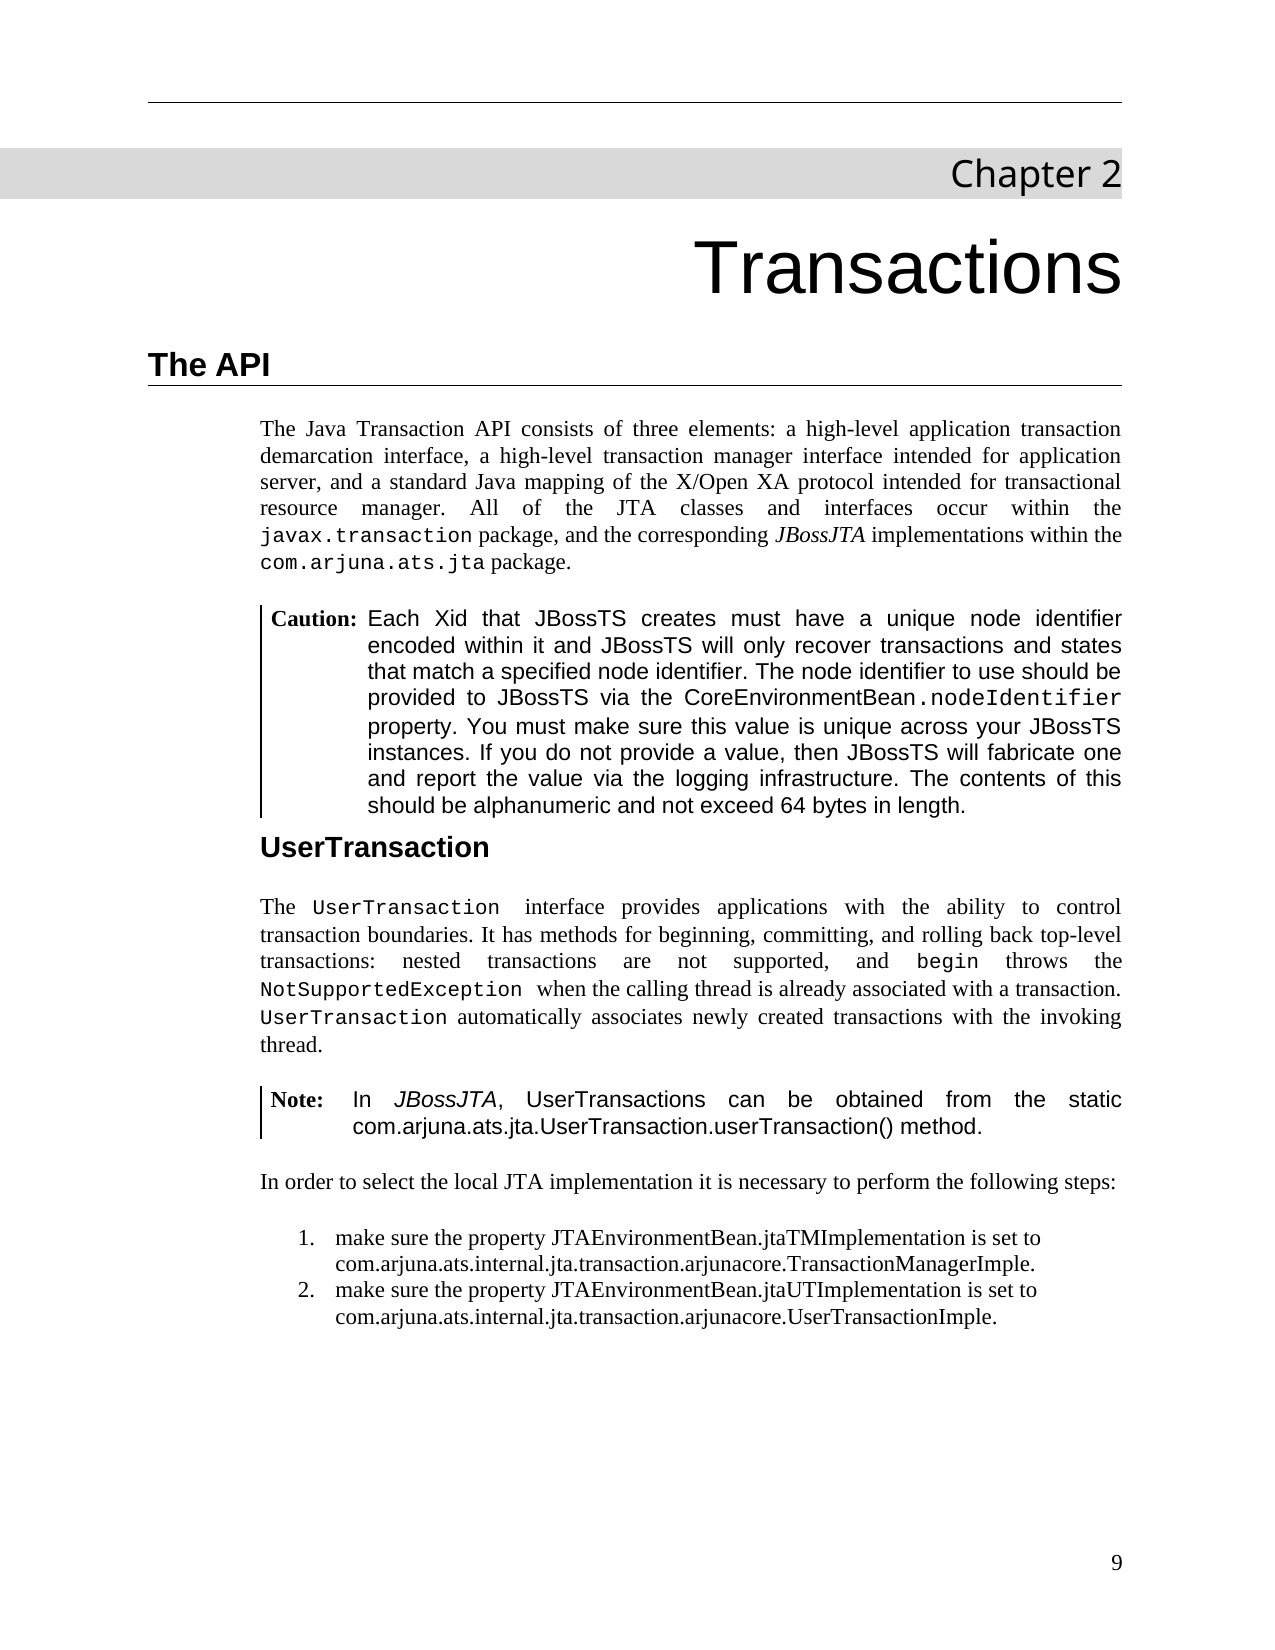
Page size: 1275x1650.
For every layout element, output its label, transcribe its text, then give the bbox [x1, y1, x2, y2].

list In JBossJTA, UserTransactions can be obtained from the static com.arjuna.ats.jta.UserTransaction.userTransaction() method. [262, 1086, 1122, 1139]
list Each Xid that JBossTS creates must have a unique node identifier encoded within it and JBossTS will only recover transactions and states that match a specified node identifier. The node identifier to use should be provided to JBossTS via the CoreEnvironmentBean.nodeIdentifier property. You must make sure this value is unique across your JBossTS instances. If you do not provide a value, then JBossTS will fabricate one and report the value via the logging infrastructure. The contents of this should be alphanumeric and not exceed 64 bytes in length. [262, 605, 1122, 818]
text The Java Transaction API consists of three elements: a high-level application transaction demarcation interface, a high-level transaction manager interface intended for application server, and a standard Java mapping of the X/Open XA protocol intended for transactional resource manager. All of the JTA classes and interfaces occur within the javax.transaction package, and the corresponding JBossJTA implementations within the com.arjuna.ats.jta package. [260, 415, 1122, 576]
text In order to select the local JTA implementation it is necessary to perform the following steps: [260, 1168, 1122, 1194]
subtitle The API [148, 344, 1122, 385]
text The UserTransaction interface provides applications with the ability to control transaction boundaries. It has methods for beginning, committing, and rolling back top-level transactions: nested transactions are not supported, and begin throws the NotSupportedException when the calling thread is already associated with a transaction. UserTransaction automatically associates newly created transactions with the invoking thread. [260, 893, 1122, 1057]
subtitle UserTransaction [148, 831, 1122, 864]
title Transactions [263, 223, 1122, 310]
list make sure the property JTAEnvironmentBean.jtaUTImplementation is set to com.arjuna.ats.internal.jta.transaction.arjunacore.UserTransactionImple. [298, 1276, 1122, 1329]
list make sure the property JTAEnvironmentBean.jtaTMImplementation is set to com.arjuna.ats.internal.jta.transaction.arjunacore.TransactionManagerImple. [298, 1224, 1122, 1276]
